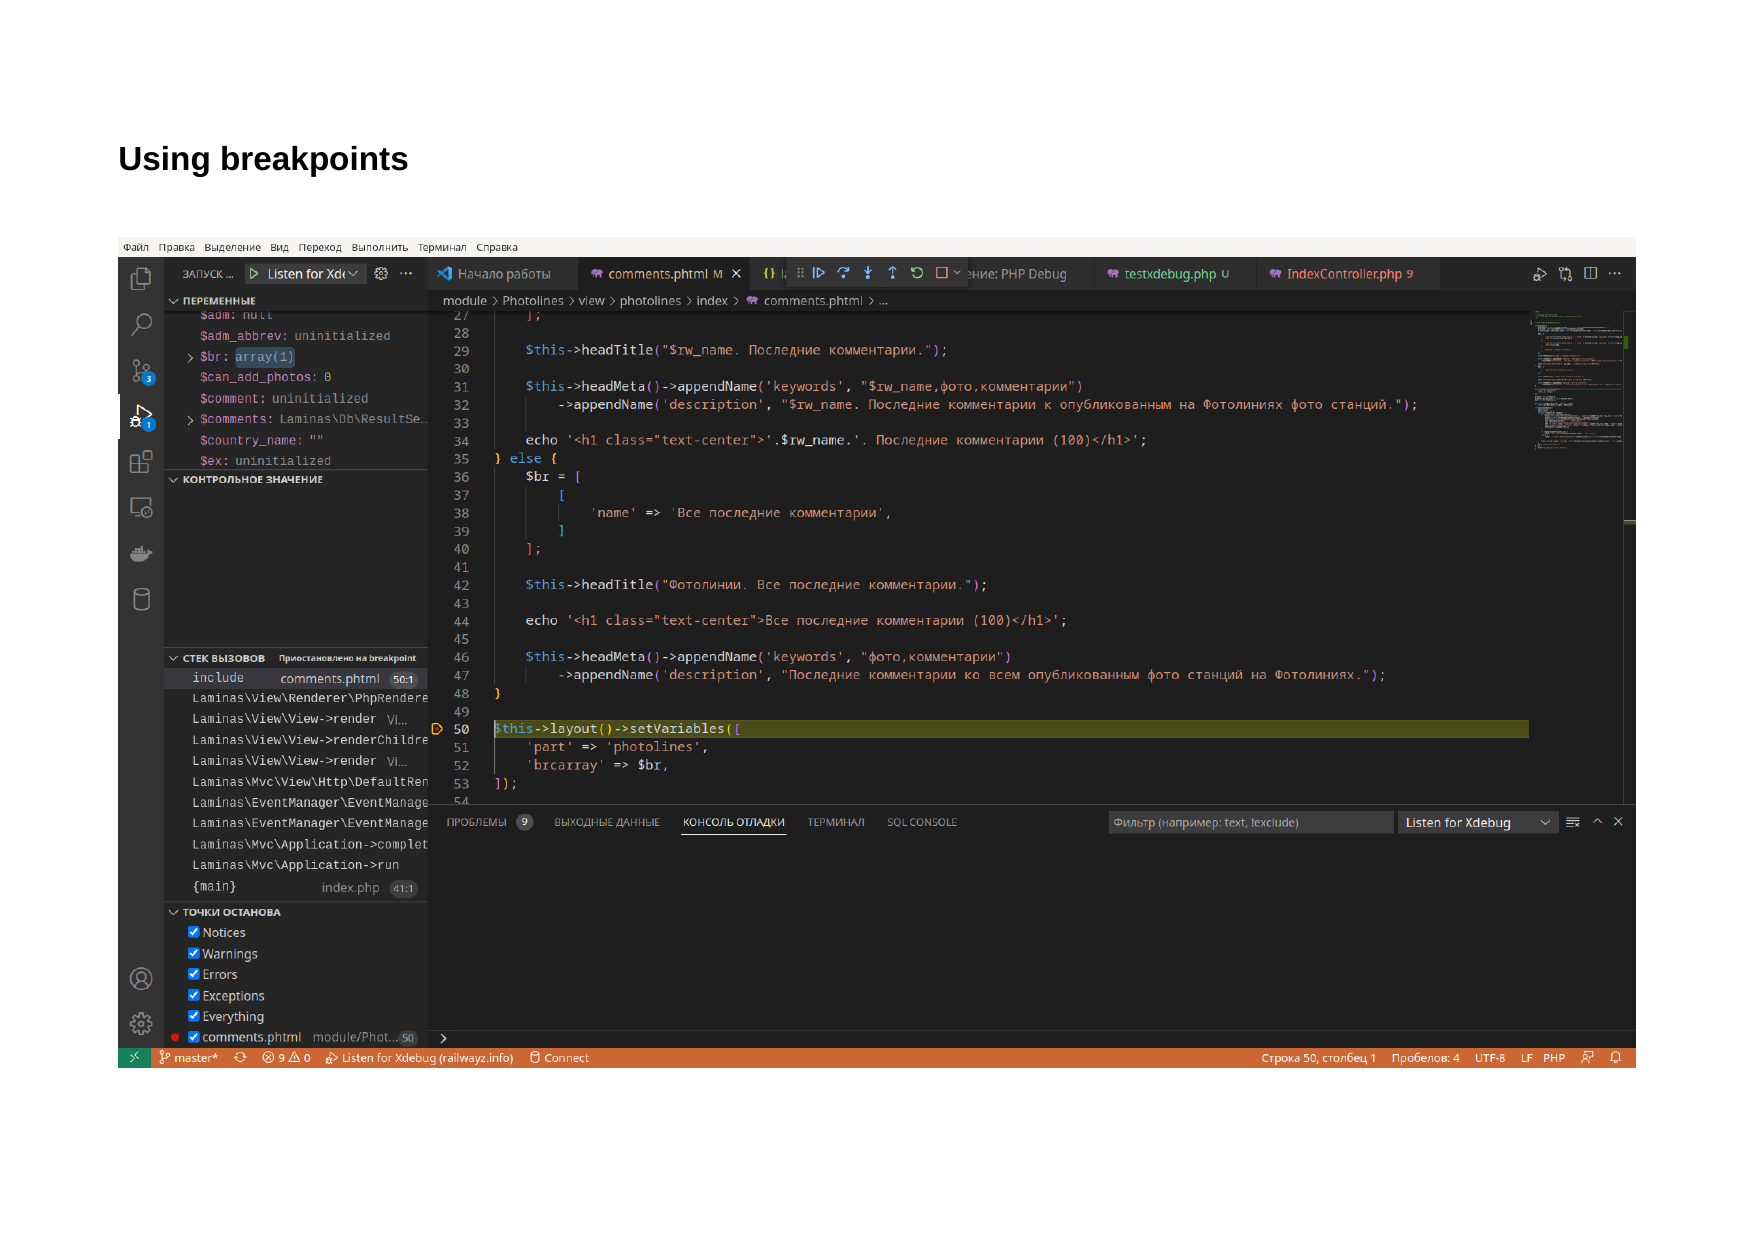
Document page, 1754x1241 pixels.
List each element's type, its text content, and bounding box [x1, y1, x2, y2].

subtitle Using breakpoints [118, 139, 1636, 177]
picture [118, 237, 1636, 1068]
